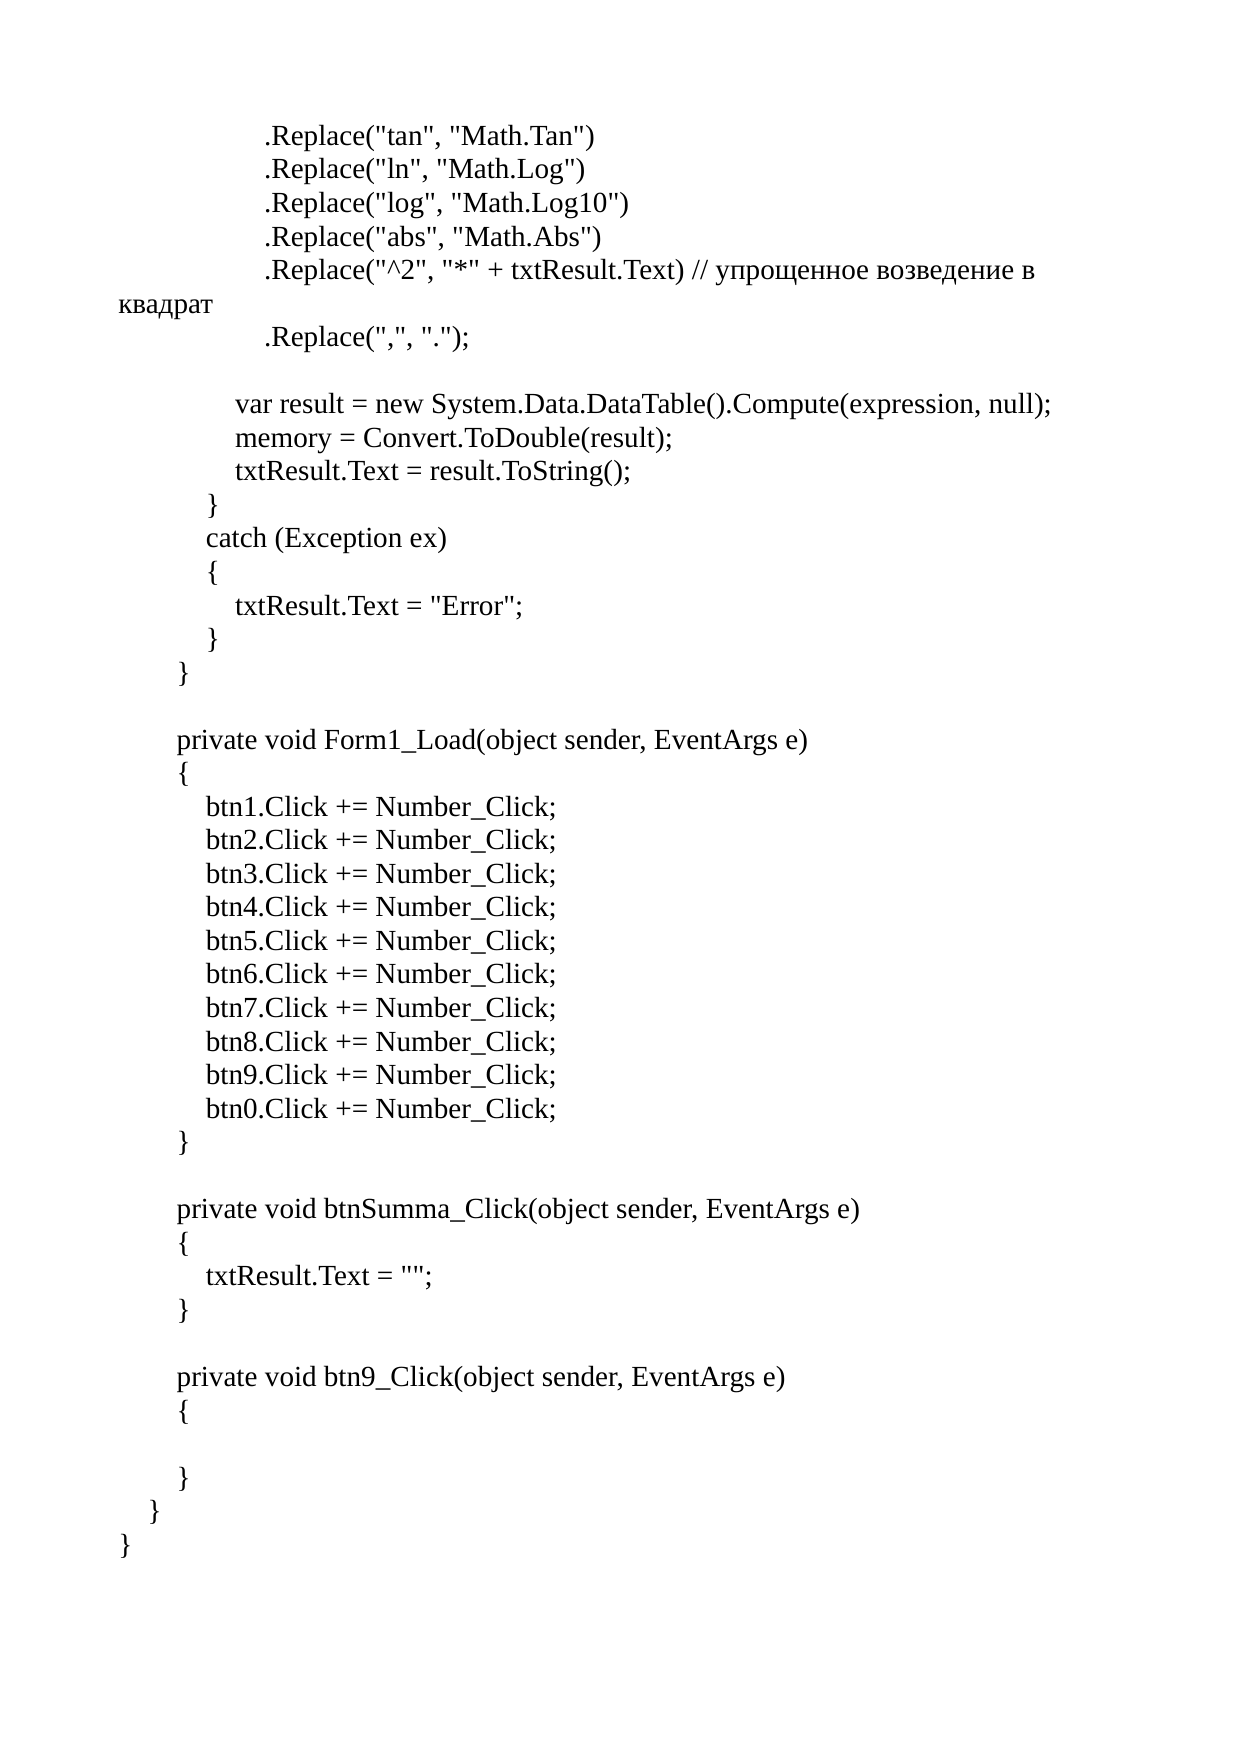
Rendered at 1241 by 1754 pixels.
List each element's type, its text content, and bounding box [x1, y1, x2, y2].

text btn0.Click += Number_Click; [118, 1091, 1122, 1124]
text btn5.Click += Number_Click; [118, 923, 1122, 957]
text .Replace("ln", "Math.Log") [118, 152, 1122, 185]
text btn4.Click += Number_Click; [118, 889, 1122, 923]
text txtResult.Text = "Error"; [118, 588, 1122, 621]
text .Replace(",", "."); [118, 319, 1122, 353]
text } [118, 621, 1122, 655]
text } [118, 1292, 1122, 1326]
text } [118, 487, 1122, 521]
text } [118, 1460, 1122, 1493]
text } [118, 1493, 1122, 1527]
text .Replace("log", "Math.Log10") [118, 185, 1122, 219]
text txtResult.Text = ""; [118, 1258, 1122, 1292]
text btn6.Click += Number_Click; [118, 957, 1122, 990]
text catch (Exception ex) [118, 521, 1122, 554]
text { [118, 554, 1122, 588]
text txtResult.Text = result.ToString(); [118, 453, 1122, 487]
text memory = Convert.ToDouble(result); [118, 420, 1122, 453]
text btn2.Click += Number_Click; [118, 822, 1122, 856]
text { [118, 1393, 1122, 1426]
text } [118, 655, 1122, 688]
text btn3.Click += Number_Click; [118, 856, 1122, 889]
text } [118, 1527, 1122, 1560]
text btn9.Click += Number_Click; [118, 1057, 1122, 1091]
text var result = new System.Data.DataTable().Compute(expression, null); [118, 386, 1122, 420]
text .Replace("^2", "*" + txtResult.Text) // упрощенное возведение в квадрат [118, 252, 1122, 319]
text { [118, 755, 1122, 789]
text btn8.Click += Number_Click; [118, 1024, 1122, 1057]
text btn1.Click += Number_Click; [118, 789, 1122, 822]
text private void btn9_Click(object sender, EventArgs e) [118, 1359, 1122, 1393]
text private void btnSumma_Click(object sender, EventArgs e) [118, 1191, 1122, 1225]
text { [118, 1225, 1122, 1258]
text .Replace("abs", "Math.Abs") [118, 219, 1122, 252]
text private void Form1_Load(object sender, EventArgs e) [118, 722, 1122, 755]
text btn7.Click += Number_Click; [118, 990, 1122, 1024]
text } [118, 1124, 1122, 1158]
text .Replace("tan", "Math.Tan") [118, 118, 1122, 152]
